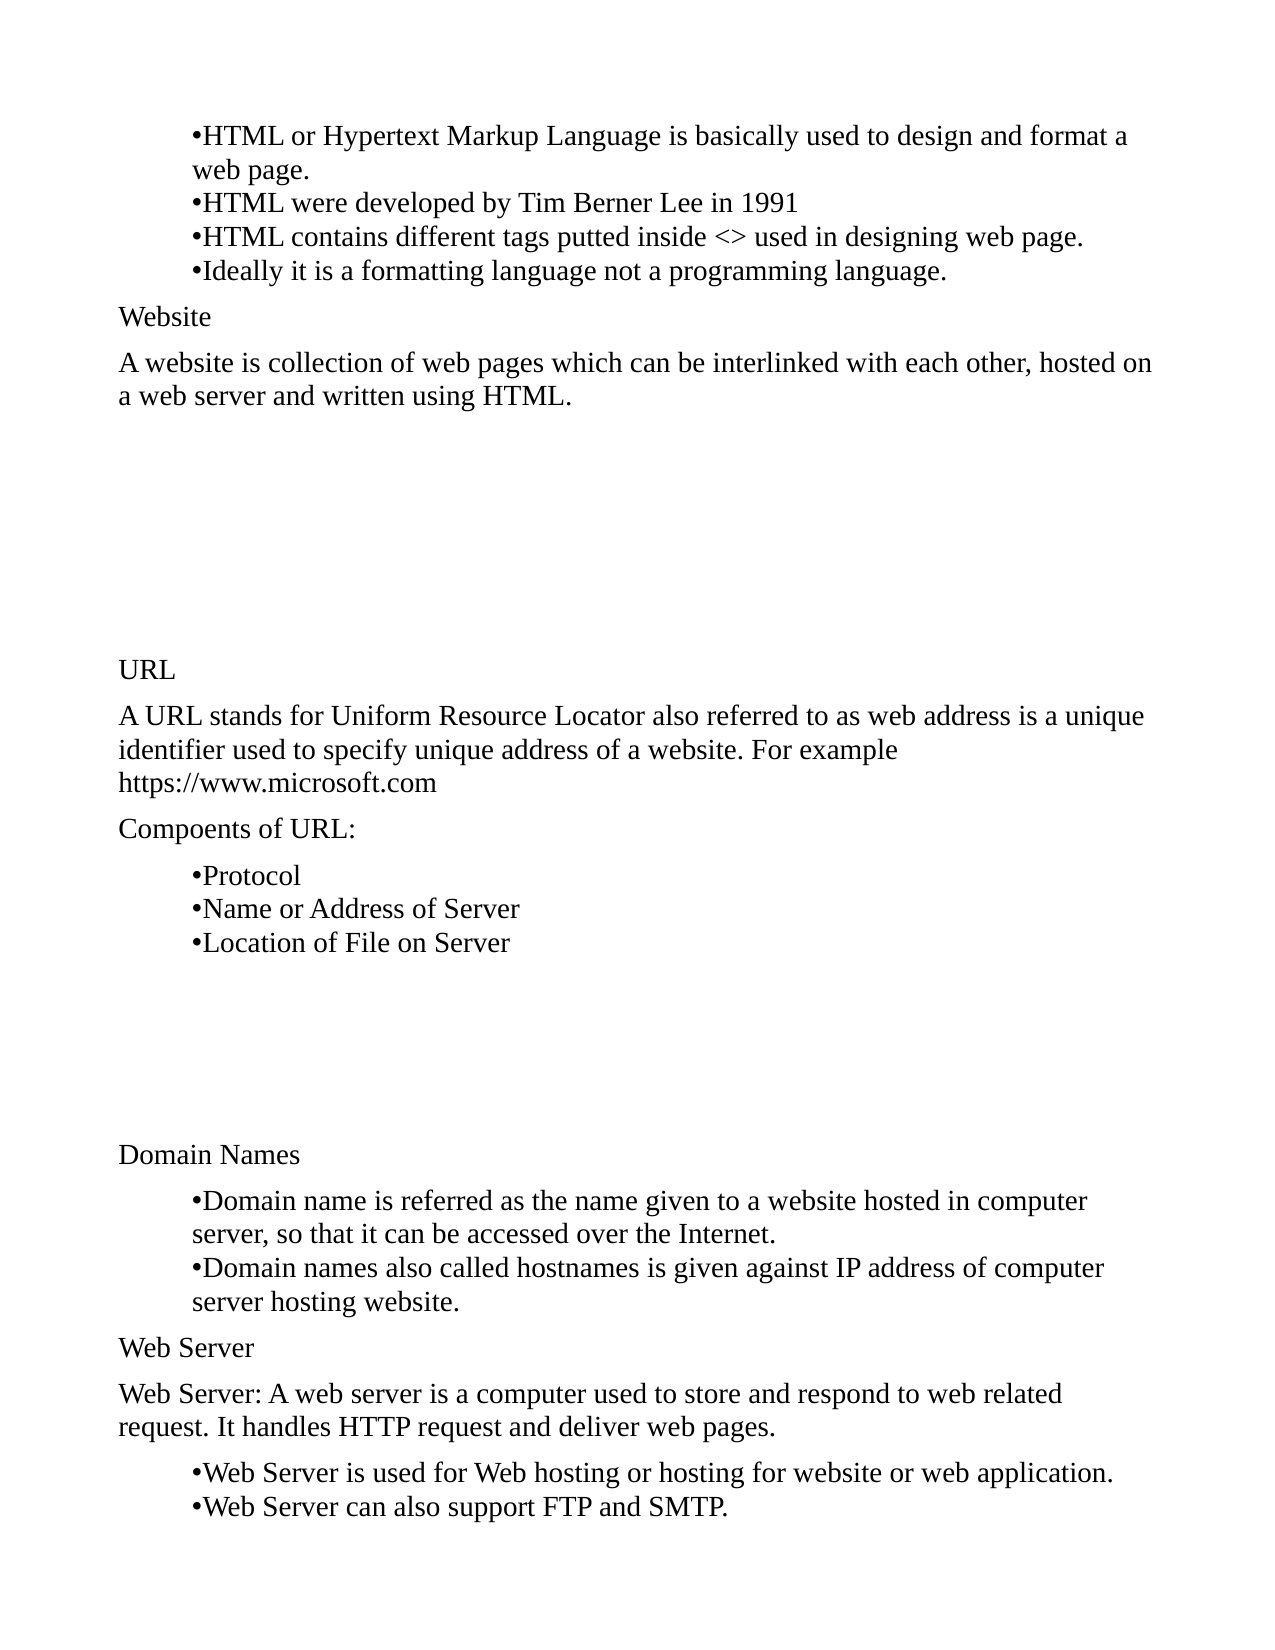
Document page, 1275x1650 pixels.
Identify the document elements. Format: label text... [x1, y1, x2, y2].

text Compoents of URL: [118, 812, 1157, 845]
list Ideally it is a formatting language not a programming language. [118, 253, 1157, 286]
text Web Server [118, 1330, 1157, 1363]
list Protocol [118, 858, 1157, 891]
text A website is collection of web pages which can be interlinked with each other, hosted on a web server and written using HTML. [118, 345, 1157, 412]
text Website [118, 299, 1157, 332]
text A URL stands for Uniform Resource Locator also referred to as web address is a unique identifier used to specify unique address of a website. For example https://www.microsoft.com [118, 698, 1157, 799]
list HTML contains different tags putted inside <> used in designing web page. [118, 219, 1157, 253]
list Web Server is used for Web hosting or hosting for website or web application. [118, 1455, 1157, 1489]
text Domain Names [118, 1137, 1157, 1170]
list Name or Address of Server [118, 891, 1157, 925]
list HTML or Hypertext Markup Language is basically used to design and format a web page. [118, 118, 1157, 185]
list Domain names also called hostnames is given against IP address of computer server hosting website. [118, 1250, 1157, 1317]
list Location of File on Server [118, 925, 1157, 959]
text Web Server: A web server is a computer used to store and respond to web related request. It handles HTTP request and deliver web pages. [118, 1376, 1157, 1443]
list Domain name is referred as the name given to a website hosted in computer server, so that it can be accessed over the Internet. [118, 1183, 1157, 1250]
text URL [118, 652, 1157, 686]
list HTML were developed by Tim Berner Lee in 1991 [118, 185, 1157, 219]
list Web Server can also support FTP and SMTP. [118, 1489, 1157, 1523]
